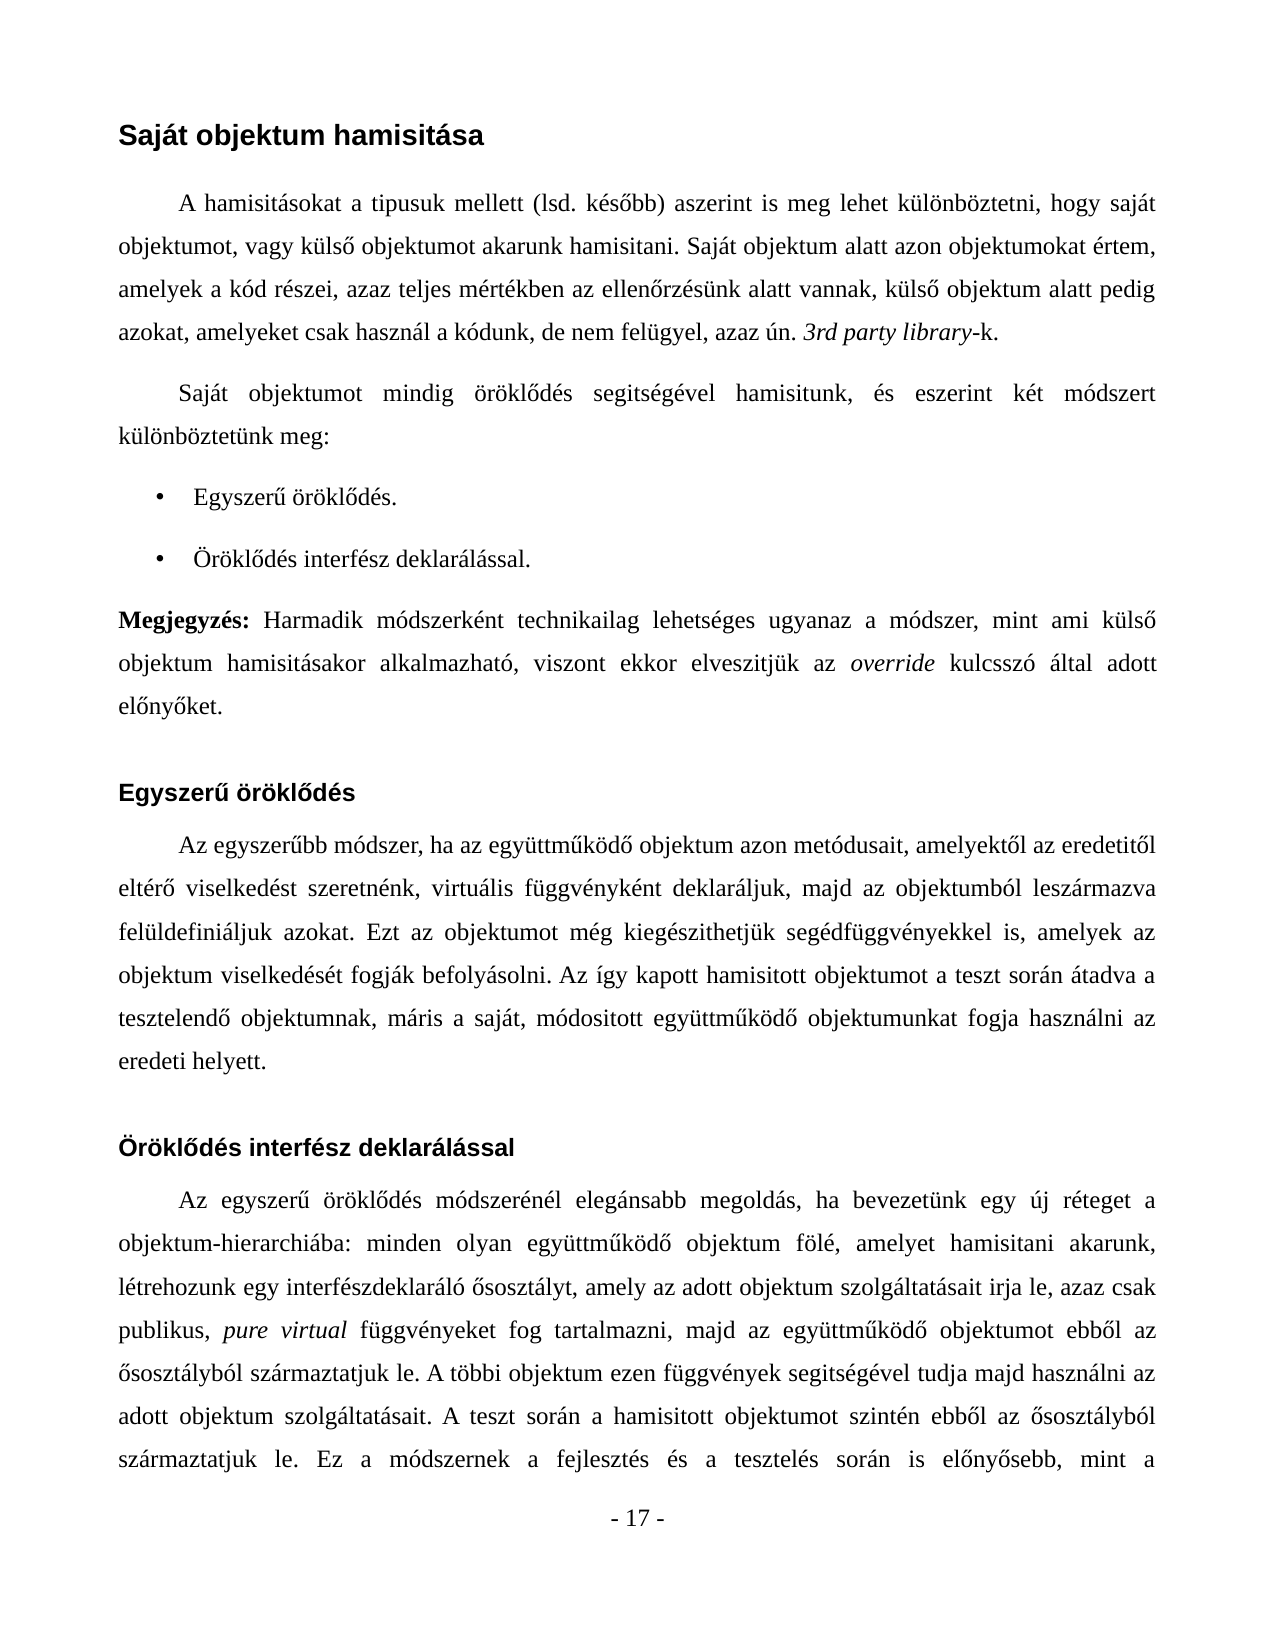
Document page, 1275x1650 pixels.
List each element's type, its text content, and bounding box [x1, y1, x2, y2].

list Öröklődés interfész deklarálással. [156, 544, 1157, 572]
text Az egyszerű öröklődés módszerénél elegánsabb megoldás, ha bevezetünk egy új réteget a objektum-hierarchiába: minden olyan együttműködő objektum fölé, amelyet hamisitani akarunk, létrehozunk egy interfészdeklaráló ősosztályt, amely az adott objektum szolgáltatásait irja le, azaz csak publikus, pure virtual függvényeket fog tartalmazni, majd az együttműködő objektumot ebből az ősosztályból származtatjuk le. A többi objektum ezen függvények segitségével tudja majd használni az adott objektum szolgáltatásait. A teszt során a hamisitott objektumot szintén ebből az ősosztályból származtatjuk le. Ez a módszernek a fejlesztés és a tesztelés során is előnyősebb, mint a [118, 1185, 1157, 1473]
text Megjegyzés: Harmadik módszerként technikailag lehetséges ugyanaz a módszer, mint ami külső objektum hamisitásakor alkalmazható, viszont ekkor elveszitjük az override kulcsszó által adott előnyőket. [118, 605, 1157, 720]
text A hamisitásokat a tipusuk mellett (lsd. később) aszerint is meg lehet különböztetni, hogy saját objektumot, vagy külső objektumot akarunk hamisitani. Saját objektum alatt azon objektumokat értem, amelyek a kód részei, azaz teljes mértékben az ellenőrzésünk alatt vannak, külső objektum alatt pedig azokat, amelyeket csak használ a kódunk, de nem felügyel, azaz ún. 3rd party library-k. [118, 188, 1157, 346]
list Egyszerű öröklődés. [156, 482, 1157, 511]
text Az egyszerűbb módszer, ha az együttműködő objektum azon metódusait, amelyektől az eredetitől eltérő viselkedést szeretnénk, virtuális függvényként deklaráljuk, majd az objektumból leszármazva felüldefiniáljuk azokat. Ezt az objektumot még kiegészithetjük segédfüggvényekkel is, amelyek az objektum viselkedését fogják befolyásolni. Az így kapott hamisitott objektumot a teszt során átadva a tesztelendő objektumnak, máris a saját, módositott együttműködő objektumunkat fogja használni az eredeti helyett. [118, 830, 1157, 1075]
text Saját objektumot mindig öröklődés segitségével hamisitunk, és eszerint két módszert különböztetünk meg: [118, 378, 1157, 450]
subtitle Öröklődés interfész deklarálással [118, 1133, 1157, 1161]
subtitle Saját objektum hamisitása [118, 118, 1157, 152]
subtitle Egyszerű öröklődés [118, 778, 1157, 806]
